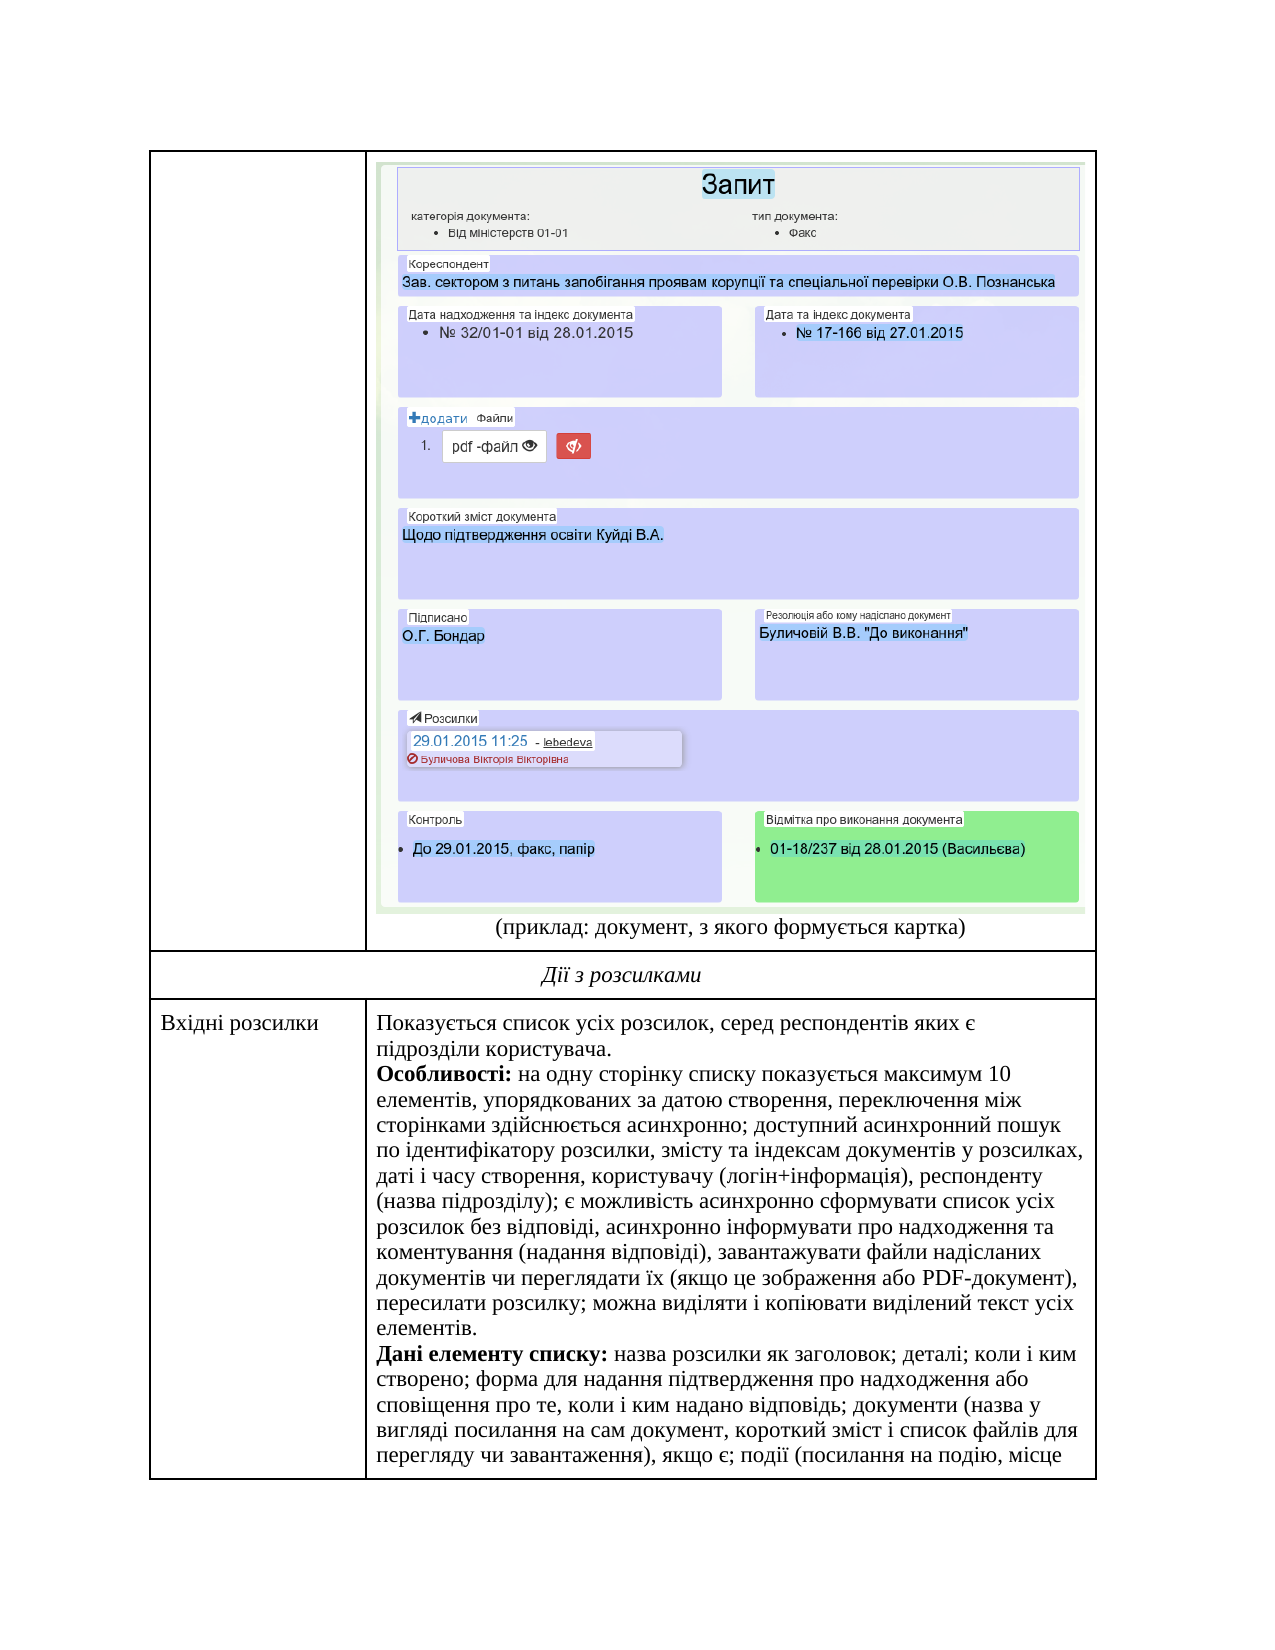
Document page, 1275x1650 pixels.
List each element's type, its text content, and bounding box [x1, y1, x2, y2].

table_cell Показується список усіх розсилок, серед респондентів яких є підрозділи користувача. Особливості: на одну сторінку списку показується максимум 10 елементів, упорядкованих за датою створення, переключення між сторінками здійснюється асинхронно; доступний асинхронний пошук по ідентифікатору розсилки, змісту та індексам документів у розсилках, даті і часу створення, користувачу (логін+інформація), респонденту (назва підрозділу); є можливість асинхронно сформувати список усіх розсилок без відповіді, асинхронно інформувати про надходження та коментування (надання відповіді), завантажувати файли надісланих документів чи переглядати їх (якщо це зображення або PDF-документ), пересилати розсилку; можна виділяти і копіювати виділений текст усіх елементів. Дані елементу списку: назва розсилки як заголовок; деталі; коли і ким створено; форма для надання підтвердження про надходження або сповіщення про те, коли і ким надано відповідь; документи (назва у вигляді посилання на сам документ, короткий зміст і список файлів для перегляду чи завантаження), якщо є; події (посилання на подію, місце [367, 1000, 1095, 1478]
table_cell Дії з розсилками [151, 952, 1095, 998]
table_cell [151, 152, 365, 949]
picture [376, 162, 1085, 914]
table_cell Вхідні розсилки [151, 1000, 365, 1478]
table_cell (приклад: документ, з якого формується картка) [367, 163, 1095, 949]
table_cell [367, 152, 1095, 162]
